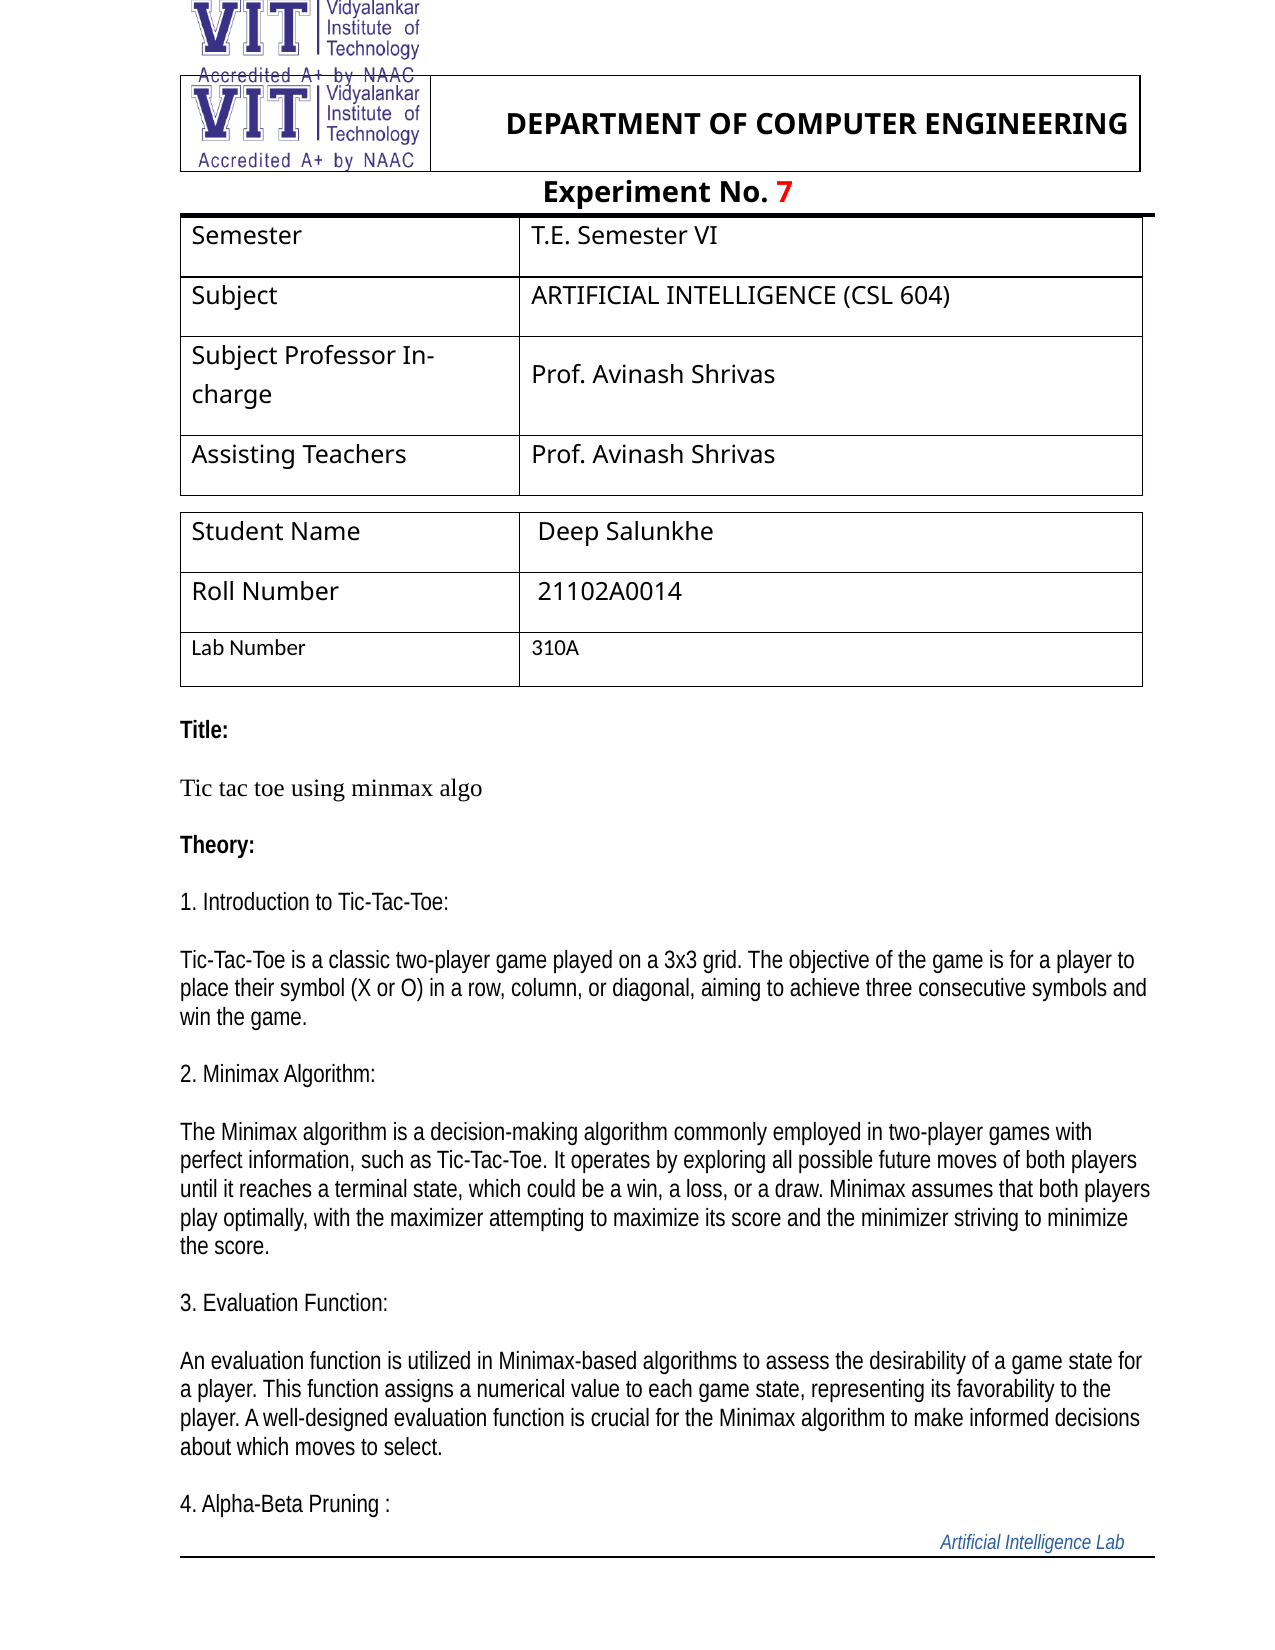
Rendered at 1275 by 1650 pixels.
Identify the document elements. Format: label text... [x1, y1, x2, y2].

table_cell Prof. Avinash Shrivas [520, 436, 1142, 495]
text Tic tac toe using minmax algo [180, 773, 1155, 830]
text An evaluation function is utilized in Minimax-based algorithms to assess the desirability of a game state for a player. This function assigns a numerical value to each game state, representing its favorability to the player. A well-designed evaluation function is crucial for the Minimax algorithm to make informed decisions about which moves to select. [180, 1346, 1155, 1460]
text 1. Introduction to Tic-Tac-Toe: [180, 887, 1155, 916]
table_cell Subject Professor In-charge [181, 337, 519, 435]
table_header Deep Salunkhe [520, 513, 1142, 572]
text 4. Alpha-Beta Pruning : [180, 1489, 1155, 1518]
text Tic-Tac-Toe is a classic two-player game played on a 3x3 grid. The objective of the game is for a player to place their symbol (X or O) in a row, column, or diagonal, aiming to achieve three consecutive symbols and win the game. [180, 945, 1155, 1031]
text Title: [180, 715, 1155, 744]
table_cell Prof. Avinash Shrivas [520, 337, 1142, 435]
text The Minimax algorithm is a decision-making algorithm commonly employed in two-player games with perfect information, such as Tic-Tac-Toe. It operates by exploring all possible future moves of both players until it reaches a terminal state, which could be a win, a loss, or a draw. Minimax assumes that both players play optimally, with the maximizer attempting to maximize its score and the minimizer striving to minimize the score. [180, 1117, 1155, 1260]
table_cell 21102A0014 [520, 573, 1142, 632]
text 2. Minimax Algorithm: [180, 1059, 1155, 1088]
table_cell ARTIFICIAL INTELLIGENCE (CSL 604) [520, 278, 1142, 336]
table_cell Roll Number [181, 573, 519, 632]
text Theory: [180, 830, 1155, 859]
table_header [181, 76, 430, 171]
table_cell Assisting Teachers [181, 436, 519, 495]
table_header Student Name [181, 513, 519, 572]
table_cell 310A [520, 633, 1142, 686]
table_cell Lab Number [181, 633, 519, 686]
text Experiment No. 7 [180, 172, 1155, 213]
table_header DEPARTMENT OF COMPUTER ENGINEERING [431, 76, 1139, 171]
table_cell Subject [181, 278, 519, 336]
table_header T.E. Semester VI [520, 218, 1142, 276]
table_header Semester [181, 218, 519, 276]
text 3. Evaluation Function: [180, 1288, 1155, 1317]
